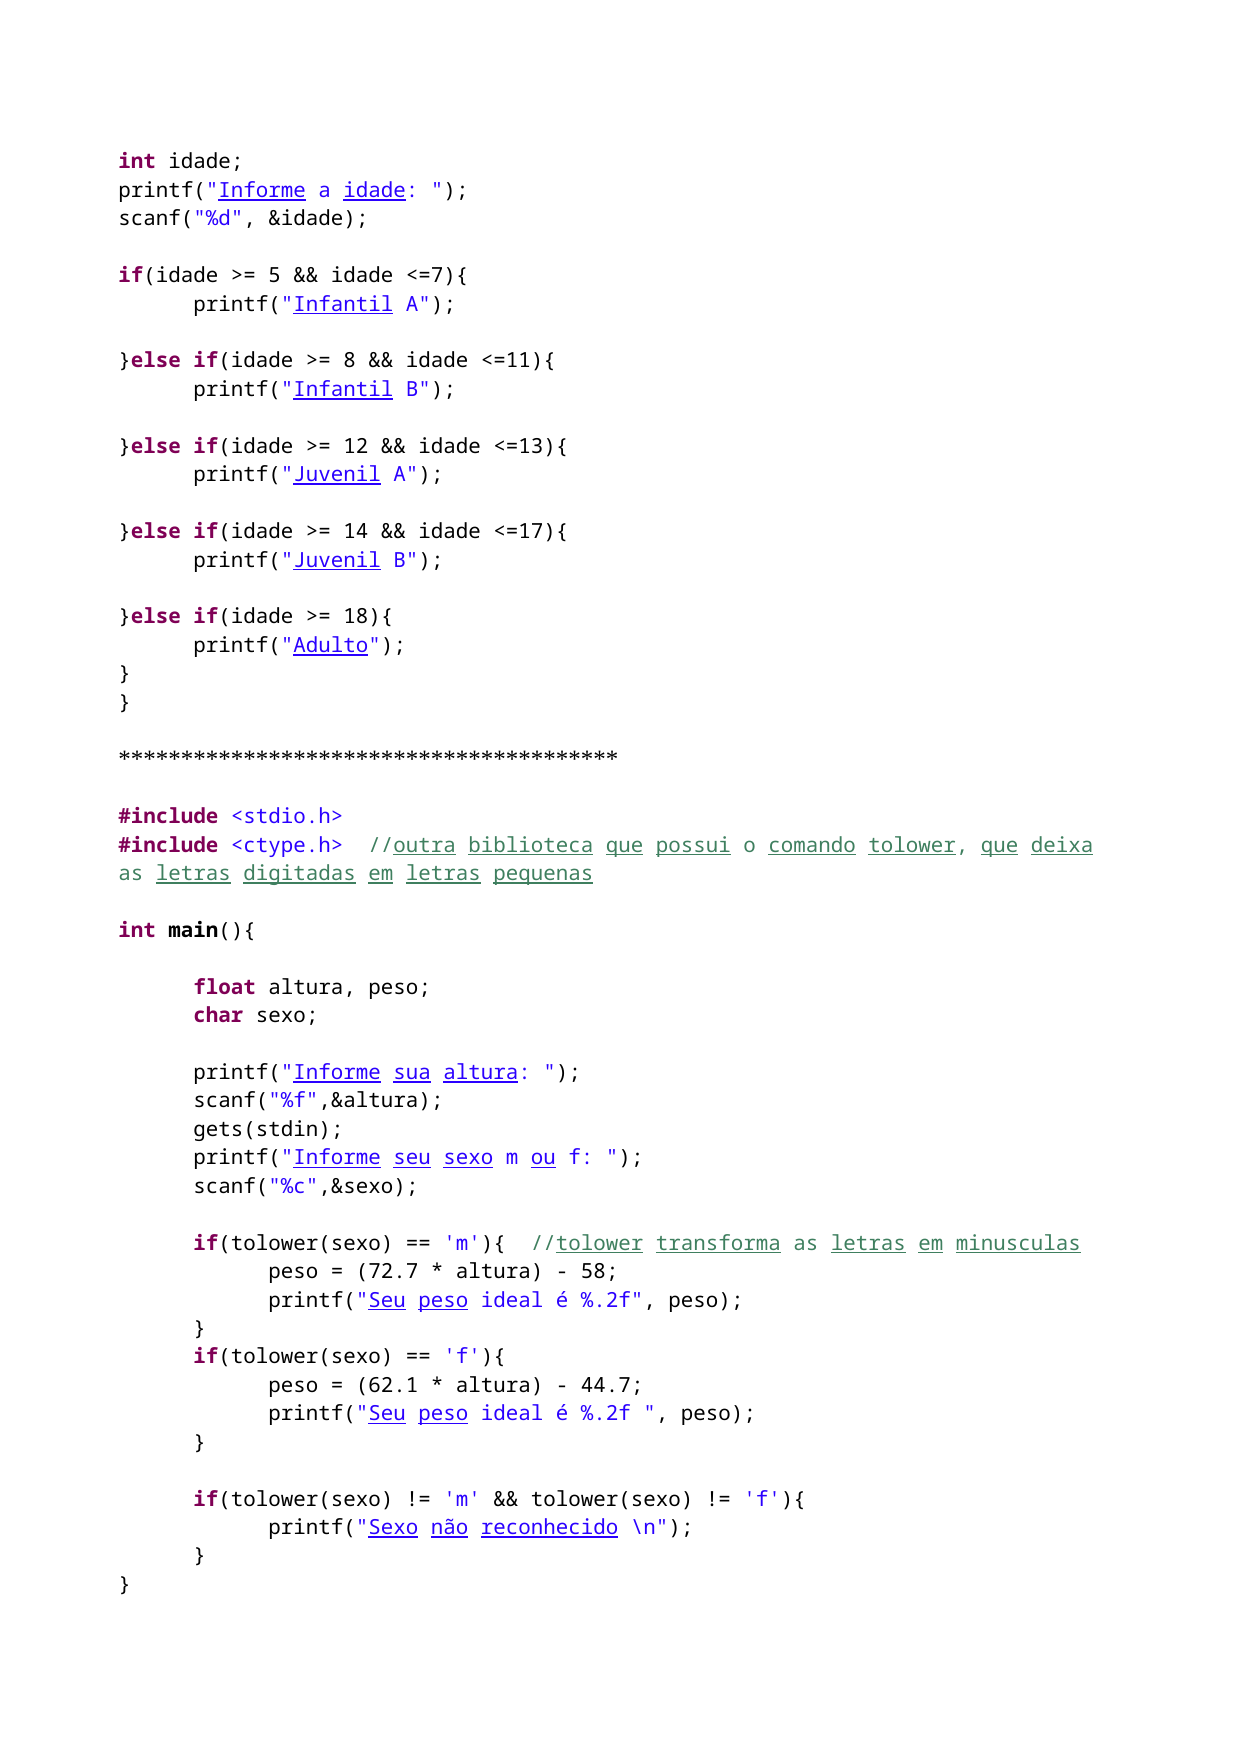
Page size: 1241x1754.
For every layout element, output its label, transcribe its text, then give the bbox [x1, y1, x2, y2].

text if(tolower(sexo) != 'm' && tolower(sexo) != 'f'){ [118, 1484, 1122, 1512]
text } [118, 1569, 1122, 1597]
text }else if(idade >= 12 && idade <=13){ [118, 431, 1122, 459]
text int idade; [118, 147, 1122, 175]
text peso = (72.7 * altura) - 58; [118, 1256, 1122, 1285]
text #include <ctype.h> //outra biblioteca que possui o comando tolower, que deixa as letras digitadas em letras pequenas [118, 830, 1122, 887]
text float altura, peso; [118, 972, 1122, 1000]
text } [118, 1427, 1122, 1455]
text } [118, 1313, 1122, 1342]
text printf("Seu peso ideal é %.2f ", peso); [118, 1398, 1122, 1427]
text } [118, 687, 1122, 715]
text } [118, 658, 1122, 687]
text if(idade >= 5 && idade <=7){ [118, 260, 1122, 289]
text printf("Adulto"); [118, 630, 1122, 658]
text #include <stdio.h> [118, 801, 1122, 830]
text printf("Informe seu sexo m ou f: "); [118, 1142, 1122, 1171]
text if(tolower(sexo) == 'f'){ [118, 1342, 1122, 1370]
text printf("Juvenil A"); [118, 459, 1122, 488]
text printf("Seu peso ideal é %.2f", peso); [118, 1285, 1122, 1313]
text if(tolower(sexo) == 'm'){ //tolower transforma as letras em minusculas [118, 1228, 1122, 1256]
text char sexo; [118, 1000, 1122, 1029]
text printf("Informe a idade: "); [118, 175, 1122, 203]
text } [118, 1541, 1122, 1569]
text }else if(idade >= 14 && idade <=17){ [118, 516, 1122, 545]
text scanf("%f",&altura); [118, 1086, 1122, 1114]
text printf("Sexo não reconhecido \n"); [118, 1512, 1122, 1541]
text int main(){ [118, 915, 1122, 943]
text }else if(idade >= 8 && idade <=11){ [118, 346, 1122, 374]
text scanf("%c",&sexo); [118, 1171, 1122, 1199]
text peso = (62.1 * altura) - 44.7; [118, 1370, 1122, 1398]
text printf("Juvenil B"); [118, 545, 1122, 573]
text **************************************** [118, 744, 1122, 772]
text printf("Informe sua altura: "); [118, 1057, 1122, 1086]
text gets(stdin); [118, 1114, 1122, 1142]
text scanf("%d", &idade); [118, 203, 1122, 232]
text }else if(idade >= 18){ [118, 602, 1122, 630]
text printf("Infantil B"); [118, 374, 1122, 402]
text printf("Infantil A"); [118, 289, 1122, 317]
